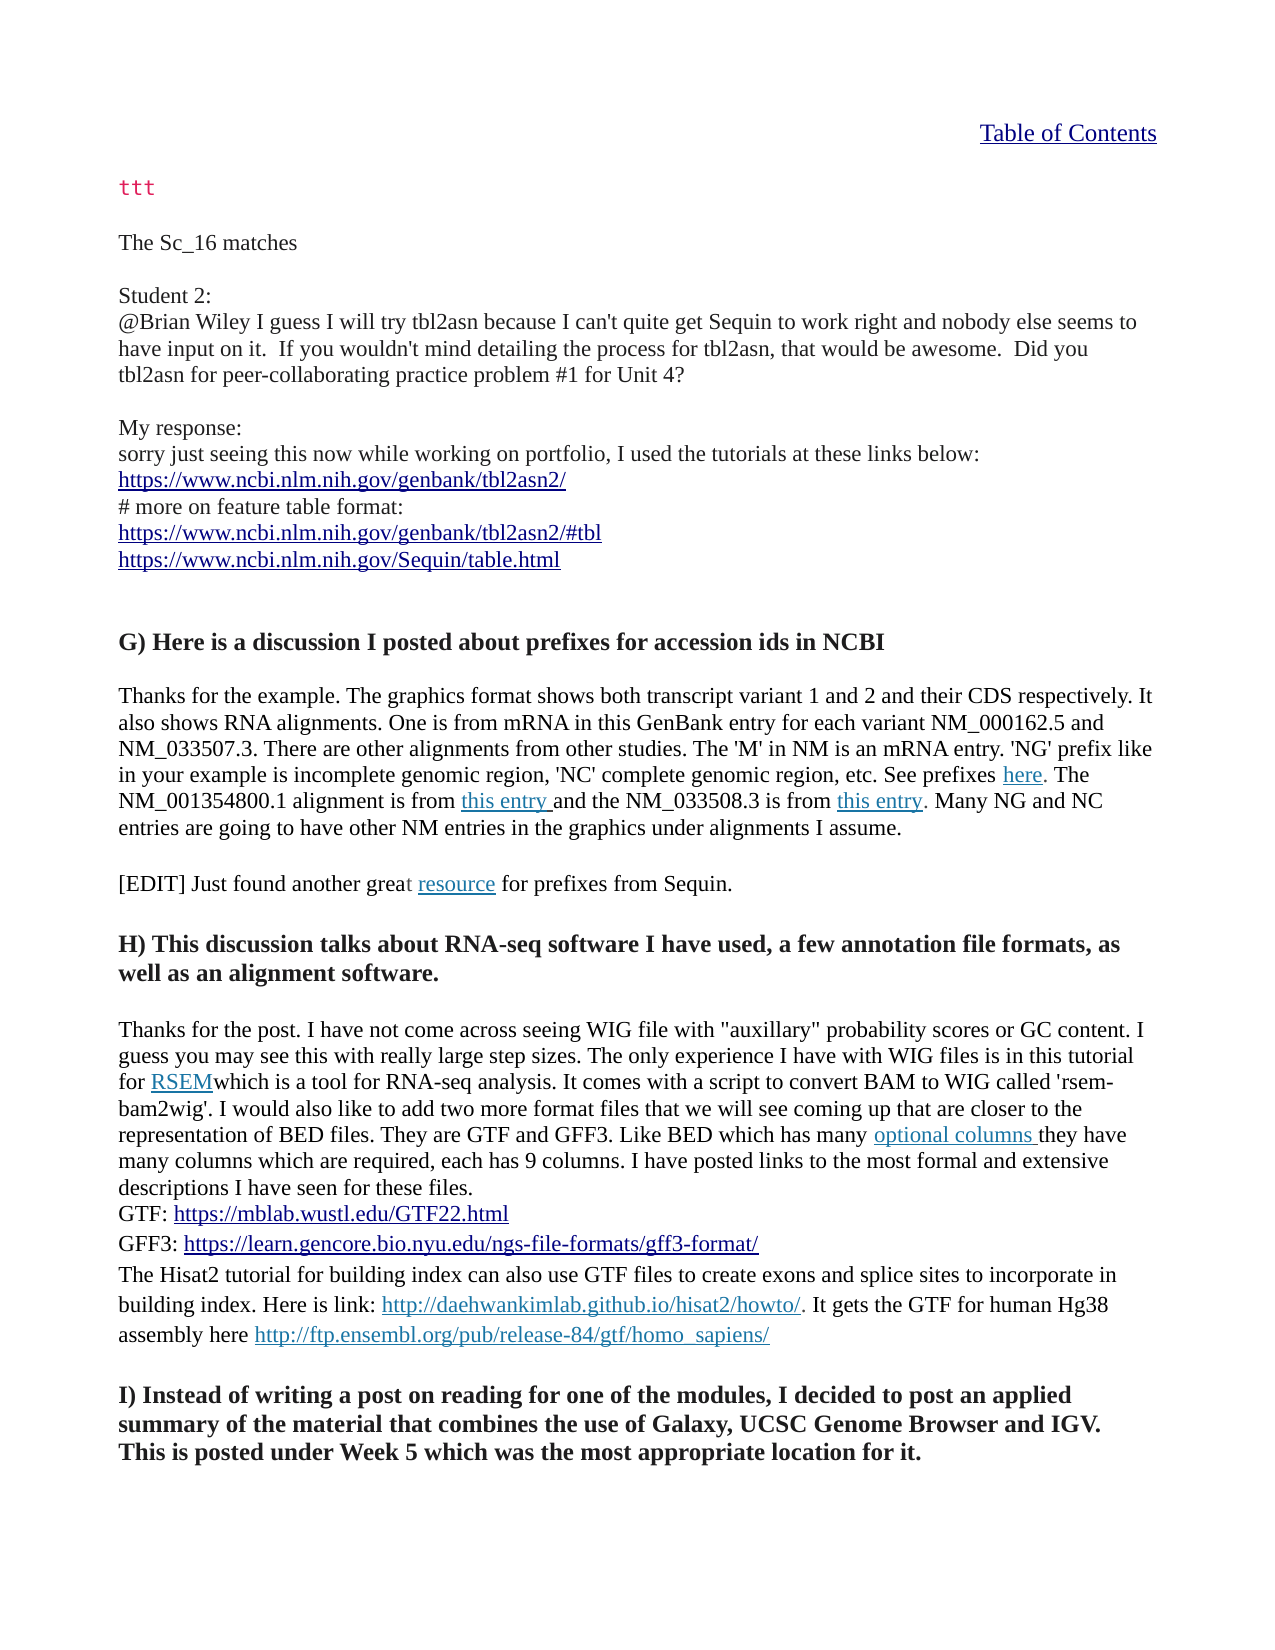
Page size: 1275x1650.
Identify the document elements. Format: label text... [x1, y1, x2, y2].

text H) This discussion talks about RNA-seq software I have used, a few annotation file formats, as well as an alignment software. [118, 929, 1157, 987]
text # more on feature table format: [118, 493, 1157, 519]
text ttt [118, 176, 1157, 201]
text I) Instead of writing a post on reading for one of the modules, I decided to post an applied summary of the material that combines the use of Galaxy, UCSC Genome Browser and IGV. This is posted under Week 5 which was the most appropriate location for it. [118, 1380, 1157, 1466]
text https://www.ncbi.nlm.nih.gov/genbank/tbl2asn2/#tbl [118, 519, 1157, 546]
text My response: [118, 414, 1157, 440]
text Student 2: [118, 282, 1157, 308]
text G) Here is a discussion I posted about prefixes for accession ids in NCBI [118, 627, 1157, 656]
text @Brian Wiley I guess I will try tbl2asn because I can't quite get Sequin to work right and nobody else seems to have input on it. If you wouldn't mind detailing the process for tbl2asn, that would be awesome. Did you tbl2asn for peer-collaborating practice problem #1 for Unit 4? [118, 308, 1157, 387]
text Thanks for the post. I have not come across seeing WIG file with "auxillary" probability scores or GC content. I guess you may see this with really large step sizes. The only experience I have with WIG files is in this tutorial for RSEMwhich is a tool for RNA-seq analysis. It comes with a script to convert BAM to WIG called 'rsem-bam2wig'. I would also like to add two more format files that we will see coming up that are closer to the representation of BED files. They are GTF and GFF3. Like BED which has many optional columns they have many columns which are required, each has 9 columns. I have posted links to the most formal and extensive descriptions I have seen for these files. [118, 1016, 1157, 1200]
text GFF3: https://learn.gencore.bio.nyu.edu/ngs-file-formats/gff3-format/ [118, 1230, 1157, 1257]
text https://www.ncbi.nlm.nih.gov/Sequin/table.html [118, 546, 1157, 572]
text The Sc_16 matches [118, 229, 1157, 256]
text The Hisat2 tutorial for building index can also use GTF files to create exons and splice sites to incorporate in building index. Here is link: http://daehwankimlab.github.io/hisat2/howto/. It gets the GTF for human Hg38 assembly here http://ftp.ensembl.org/pub/release-84/gtf/homo_sapiens/ [118, 1261, 1157, 1347]
text GTF: https://mblab.wustl.edu/GTF22.html [118, 1200, 1157, 1227]
text https://www.ncbi.nlm.nih.gov/genbank/tbl2asn2/ [118, 467, 1157, 493]
text Thanks for the example. The graphics format shows both transcript variant 1 and 2 and their CDS respectively. It also shows RNA alignments. One is from mRNA in this GenBank entry for each variant NM_000162.5 and NM_033507.3. There are other alignments from other studies. The 'M' in NM is an mRNA entry. 'NG' prefix like in your example is incomplete genomic region, 'NC' complete genomic region, etc. See prefixes here. The NM_001354800.1 alignment is from this entry and the NM_033508.3 is from this entry. Many NG and NC entries are going to have other NM entries in the graphics under alignments I assume. [118, 682, 1157, 840]
text [EDIT] Just found another great resource for prefixes from Sequin. [118, 871, 1157, 897]
text sorry just seeing this now while working on portfolio, I used the tutorials at these links below: [118, 440, 1157, 467]
